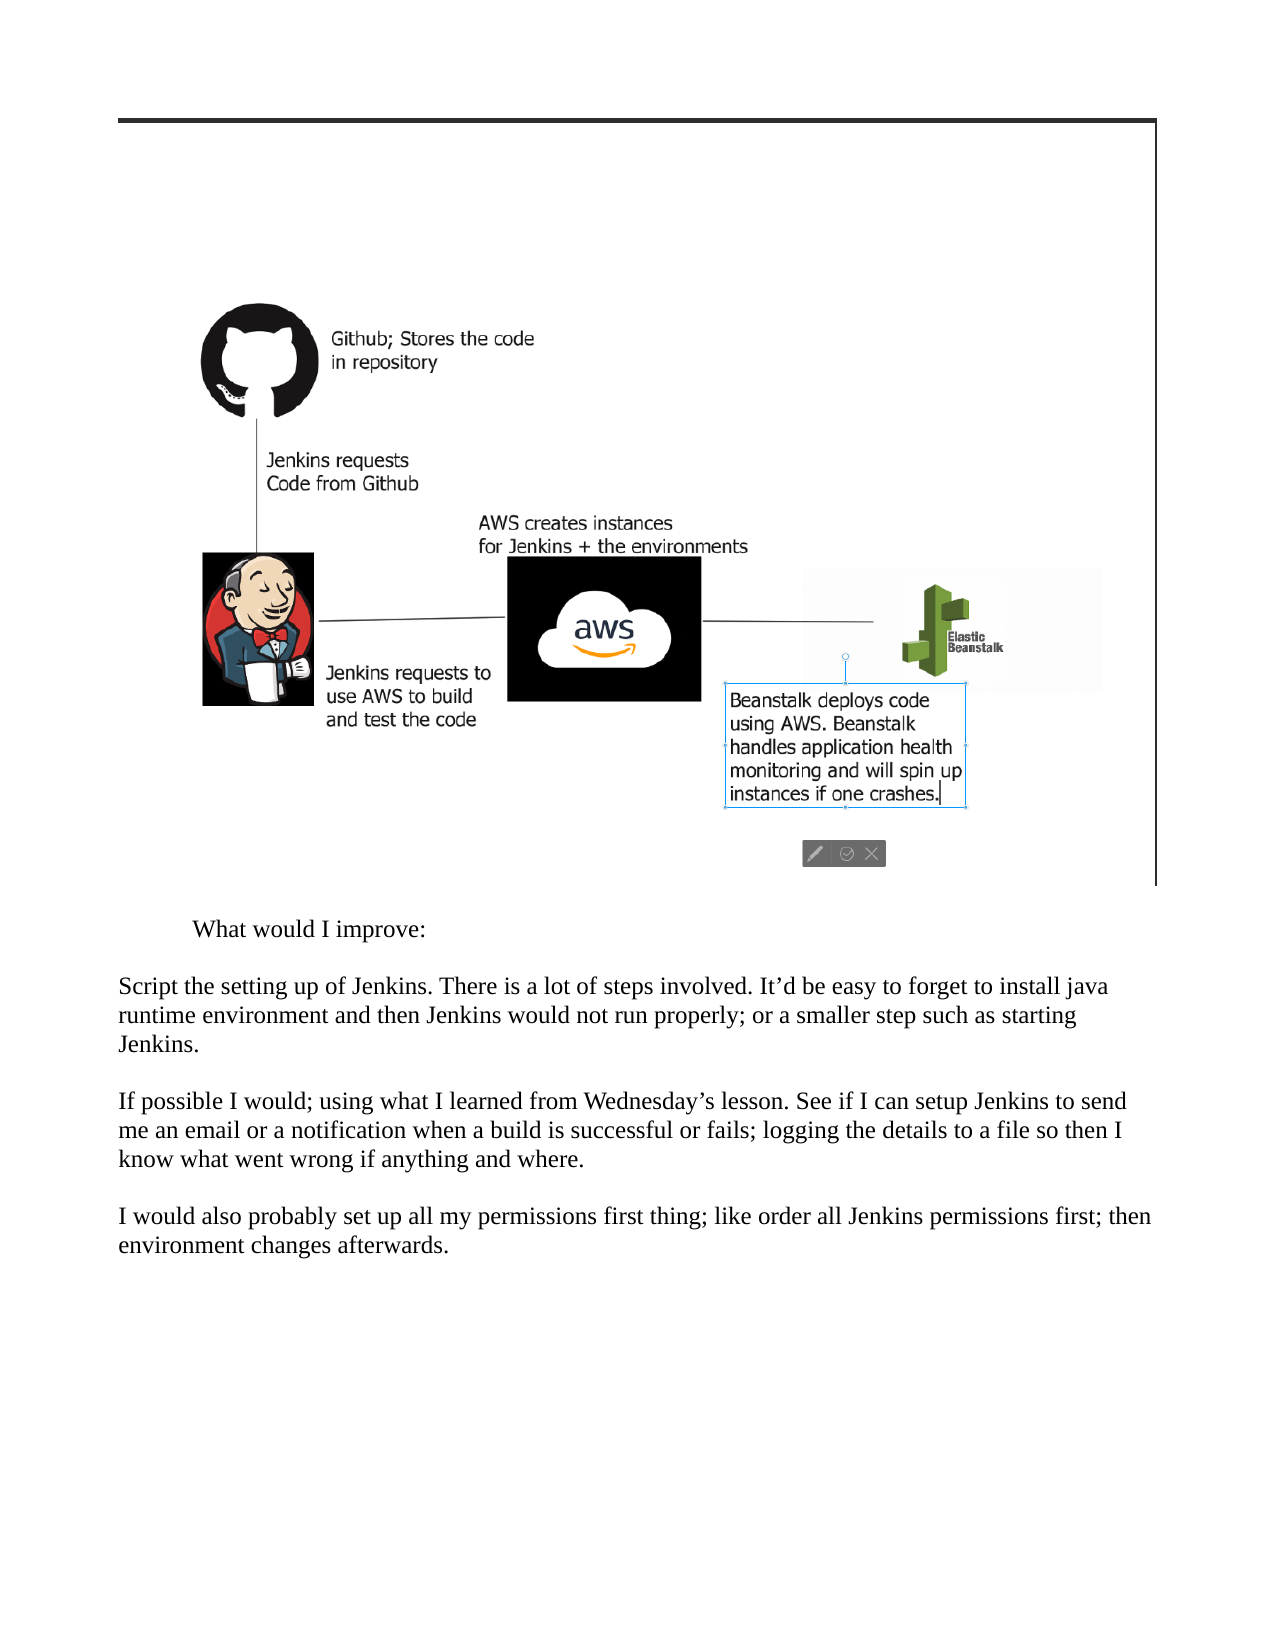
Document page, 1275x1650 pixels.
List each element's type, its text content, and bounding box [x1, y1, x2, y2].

text I would also probably set up all my permissions first thing; like order all Jenkins permissions first; then environment changes afterwards. [118, 1201, 1157, 1259]
text If possible I would; using what I learned from Wednesday’s lesson. See if I can setup Jenkins to send me an email or a notification when a build is successful or fails; logging the details to a file so then I know what went wrong if anything and where. [118, 1086, 1157, 1173]
text Script the setting up of Jenkins. There is a lot of steps involved. It’d be easy to forget to install java runtime environment and then Jenkins would not run properly; or a smaller step such as starting Jenkins. [118, 971, 1157, 1058]
picture [118, 118, 1157, 886]
text What would I improve: [118, 886, 1157, 943]
